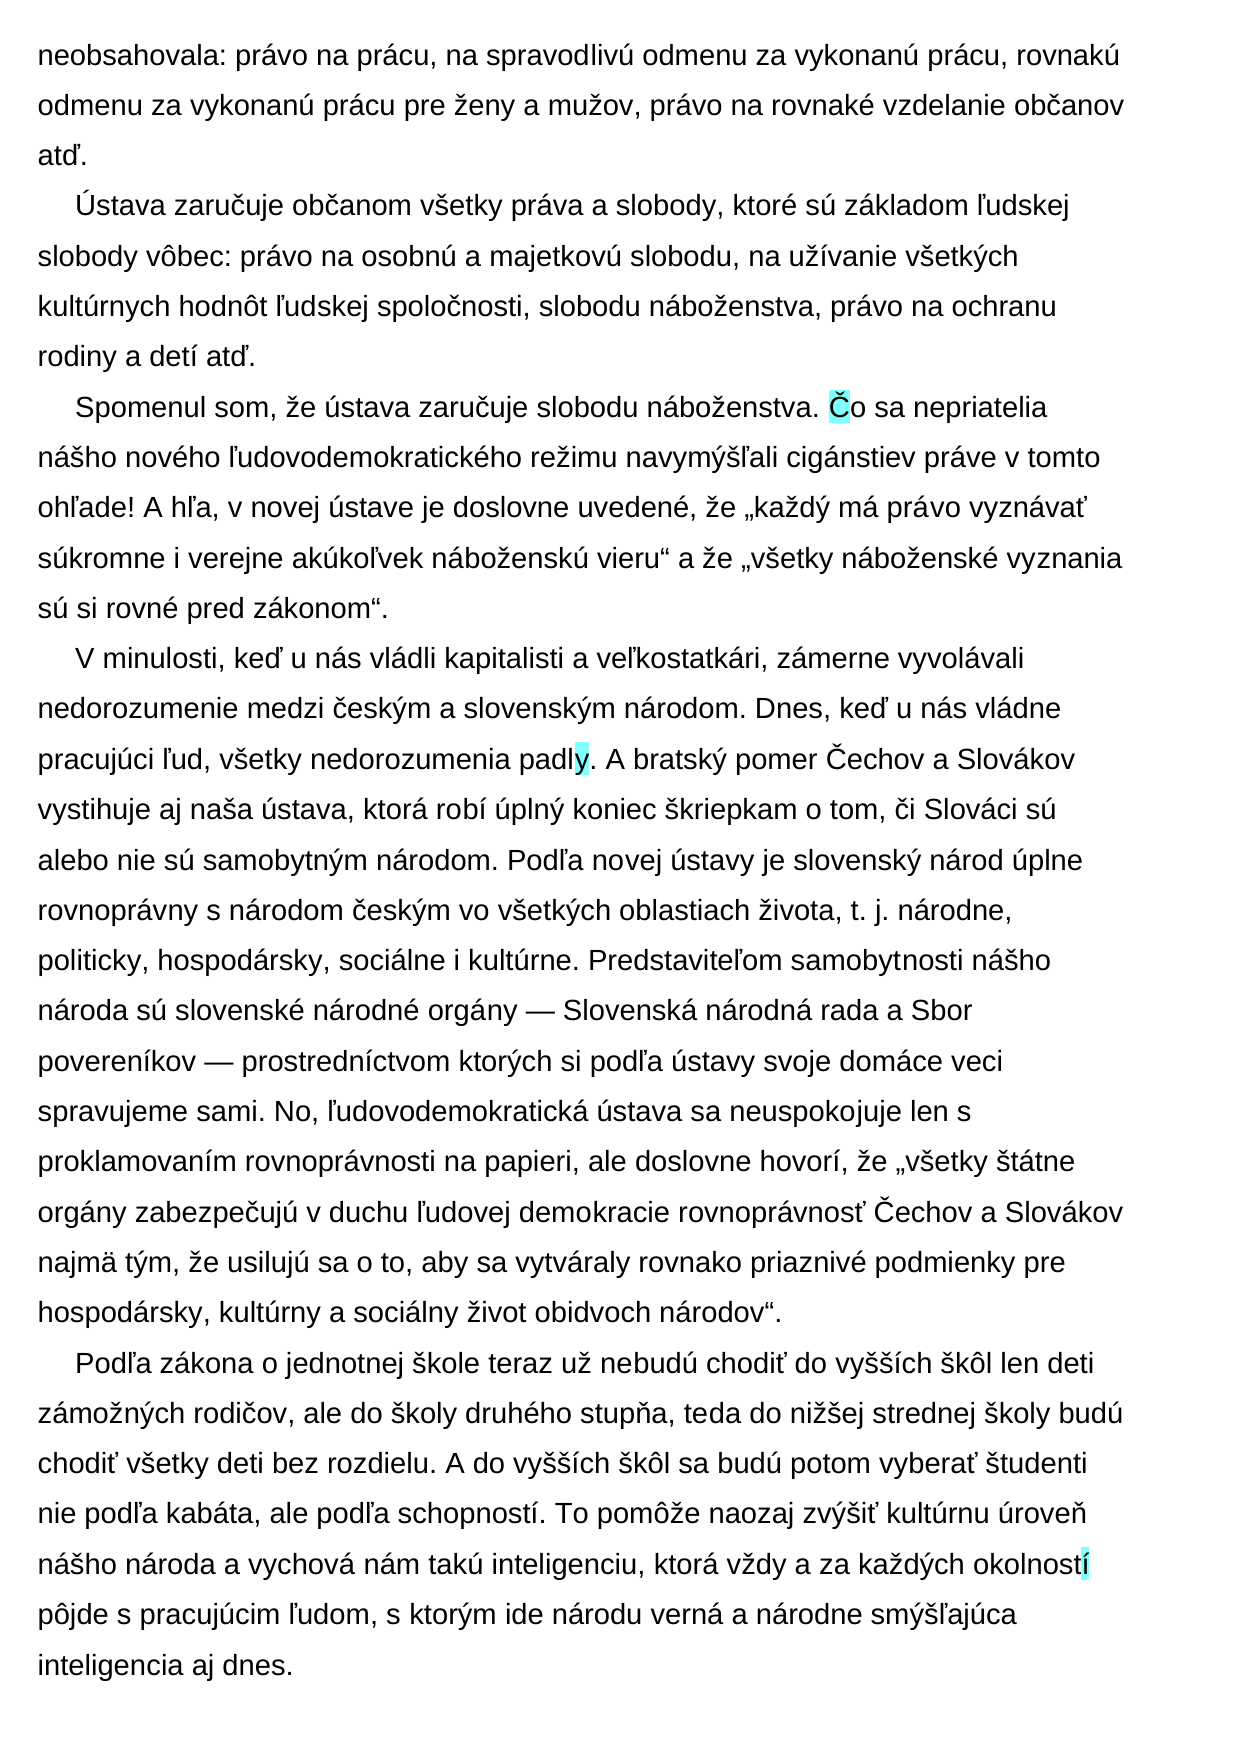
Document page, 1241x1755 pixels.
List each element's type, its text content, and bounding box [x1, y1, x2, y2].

text V minulosti, keď u nás vládli kapitalisti a veľkostatkári, zámerne vyvolávali nedorozu­menie medzi českým a slovenským národom. Dnes, keď u nás vládne pracujúci ľud, všetky nedorozumenia padly. A bratský pomer Čechov a Slovákov vystihuje aj naša ústava, ktorá ro­bí úplný koniec škriepkam o tom, či Slováci sú alebo nie sú samobytným národom. Podľa no­vej ústavy je slovenský národ úplne rovnopráv­ny s národom českým vo všetkých oblastiach života, t. j. národne, politicky, hospodársky, sociálne i kultúrne. Predstaviteľom samobyt­nosti nášho národa sú slovenské národné orgá­ny — Slovenská národná rada a Sbor povereníkov — prostredníctvom ktorých si podľa ústavy svoje domáce veci spravujeme sami. No, ľudovodemokratická ústava sa neuspoko­juje len s proklamovaním rovnoprávnosti na papieri, ale doslovne hovorí, že „všetky štátne orgány zabezpečujú v duchu ľudovej demo­kracie rovnoprávnosť Čechov a Slovákov na­jmä tým, že usilujú sa o to, aby sa vytváraly rovnako priaznivé podmienky pre hospodársky, kultúrny a sociálny život obidvoch národov“. [37, 641, 1130, 1329]
text Podľa zákona o jednotnej škole teraz už ne­budú chodiť do vyšších škôl len deti zámož­ných rodičov, ale do školy druhého stupňa, te­da do nižšej strednej školy budú chodiť všetky deti bez rozdielu. A do vyšších škôl sa budú potom vyberať študenti nie podľa kabáta, ale podľa schopností. To pomôže naozaj zvýšiť kultúrnu úroveň nášho národa a vychová nám ta­kú inteligenciu, ktorá vždy a za každých okol­ností pôjde s pracujúcim ľudom, s ktorým ide národu verná a národne smýšľajúca inteligen­cia aj dnes. [37, 1346, 1130, 1681]
text Ústava zaručuje občanom všetky práva a slobody, ktoré sú základom ľudskej slobody vôbec: právo na osobnú a majetkovú slobodu, na užívanie všetkých kultúrnych hodnôt ľud­skej spoločnosti, slobodu náboženstva, právo na ochranu rodiny a detí atď. [37, 188, 1130, 373]
text Spomenul som, že ústava zaručuje slobodu náboženstva. Čo sa nepriatelia nášho nového ľudovodemokratického režimu navymýšľali cigánstiev práve v tomto ohľade! A hľa, v novej ústave je doslovne uvedené, že „každý má prá­vo vyznávať súkromne i verejne akúkoľvek ná­boženskú vieru“ a že „všetky náboženské vy­znania sú si rovné pred zákonom“. [37, 390, 1130, 624]
text neobsahovala: právo na prácu, na spravod­livú odmenu za vykonanú prácu, rovnakú od­menu za vykonanú prácu pre ženy a mužov, právo na rovnaké vzdelanie občanov atď. [37, 37, 1130, 172]
